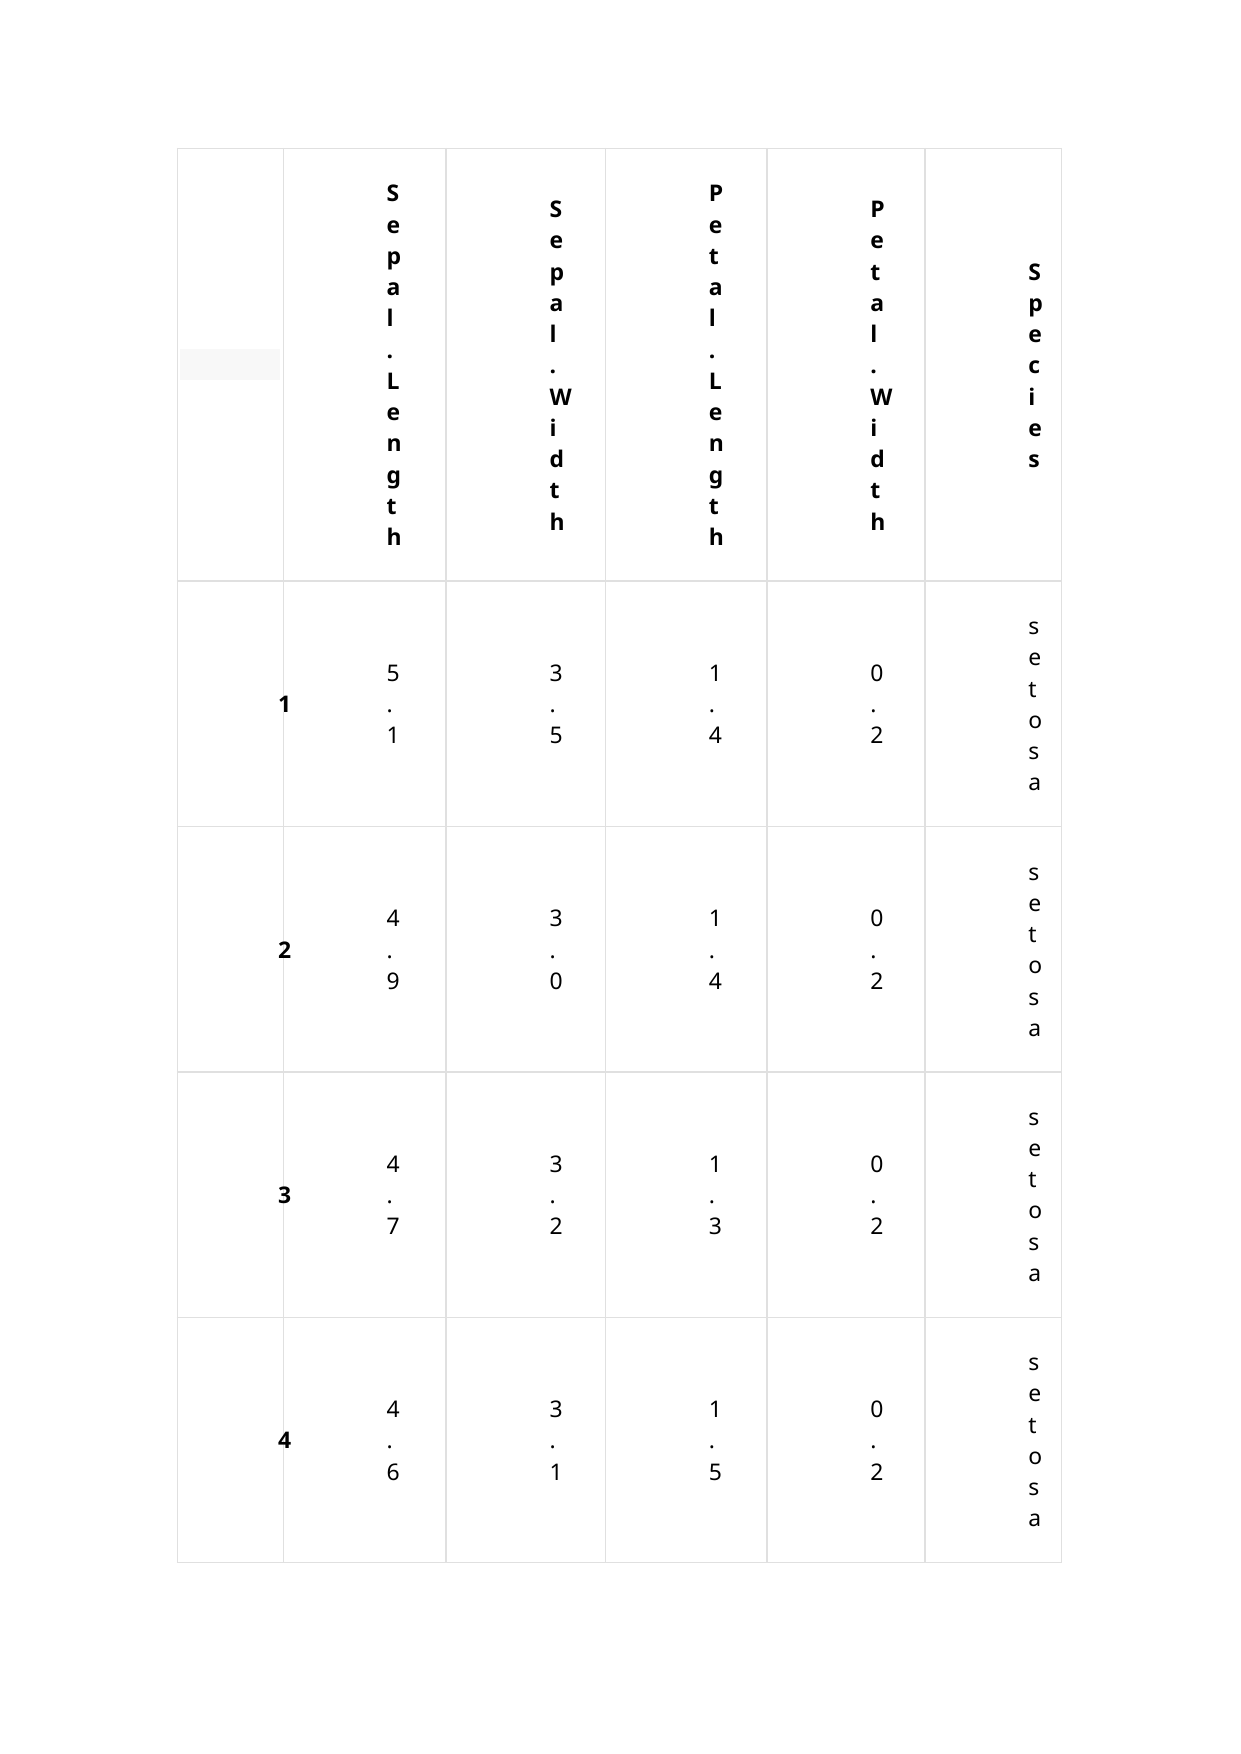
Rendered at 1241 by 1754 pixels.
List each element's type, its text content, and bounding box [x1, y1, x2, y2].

table_cell 0.2 [768, 1073, 924, 1316]
table_cell 3.5 [447, 582, 605, 826]
table_cell setosa [926, 827, 1061, 1071]
table_cell 0.2 [768, 1318, 924, 1562]
table_cell 1.5 [606, 1318, 766, 1562]
table_cell 3.2 [447, 1073, 605, 1316]
table_cell 1.4 [606, 582, 766, 826]
table_cell 3.0 [447, 827, 605, 1071]
table_cell setosa [926, 1073, 1061, 1316]
table_cell setosa [926, 1318, 1061, 1562]
table_cell 1.3 [606, 1073, 766, 1316]
table_header Petal.Length [606, 149, 766, 580]
table_cell 4.9 [284, 827, 445, 1071]
table_cell 5.1 [284, 582, 445, 826]
table_header Petal.Width [768, 149, 924, 580]
table_cell 2 [178, 827, 283, 1071]
table_cell 1.4 [606, 827, 766, 1071]
table_cell 0.2 [768, 582, 924, 826]
table_cell 3 [178, 1073, 283, 1316]
table_cell 3.1 [447, 1318, 605, 1562]
table_cell setosa [926, 582, 1061, 826]
table_cell 4 [178, 1318, 283, 1562]
table_header [178, 149, 283, 580]
table_header Sepal.Width [447, 149, 605, 580]
table_cell 4.7 [284, 1073, 445, 1316]
table_cell 4.6 [284, 1318, 445, 1562]
table_header Sepal.Length [284, 149, 445, 580]
table_cell 0.2 [768, 827, 924, 1071]
table_header Species [926, 149, 1061, 580]
table_cell 1 [178, 582, 283, 826]
